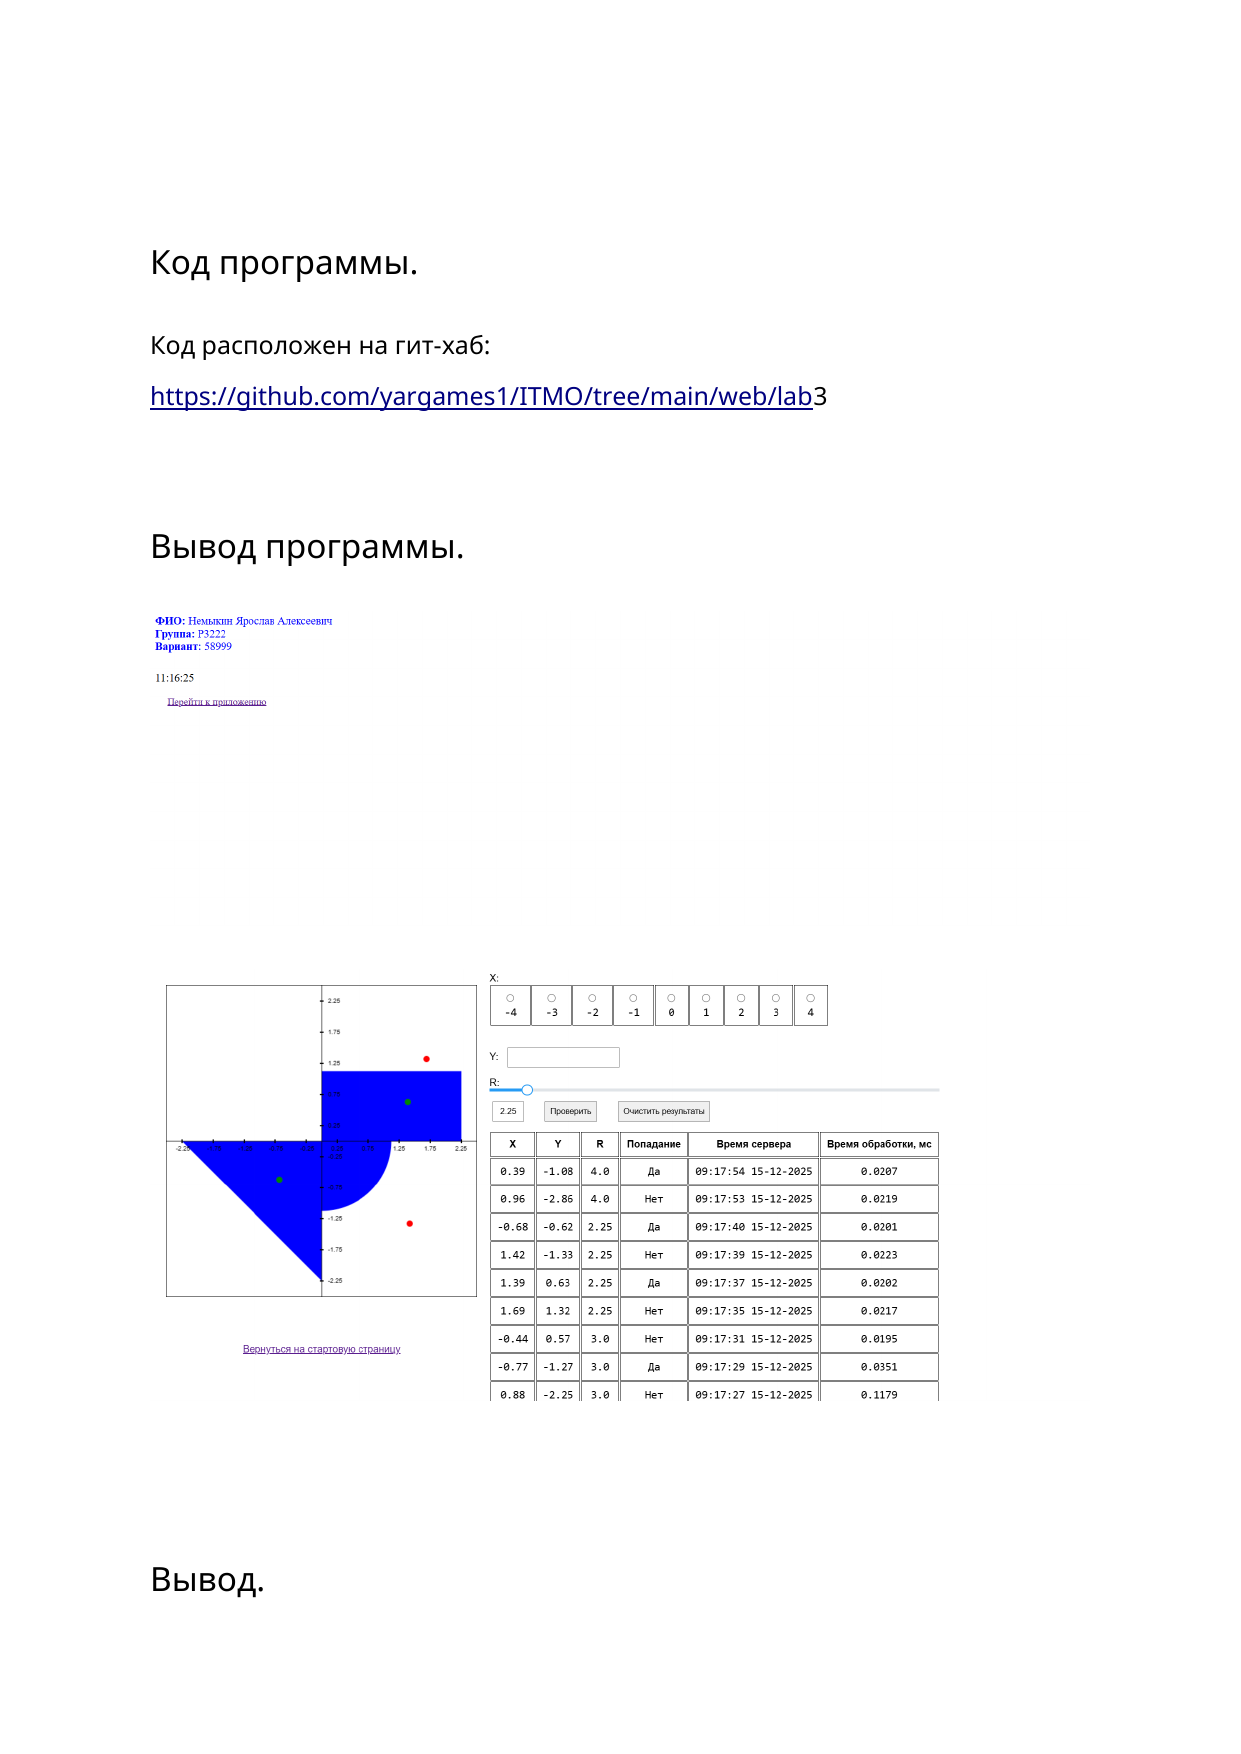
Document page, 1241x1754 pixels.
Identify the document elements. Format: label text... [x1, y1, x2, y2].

text Код расположен на гит-хаб: https://github.com/yargames1/ITMO/tree/main/web/lab3 [150, 328, 1090, 413]
text Вывод. [150, 1555, 1090, 1601]
picture [150, 969, 1091, 1401]
text Вывод программы. [150, 523, 1090, 568]
picture [150, 611, 1091, 926]
text Код программы. [150, 239, 1090, 284]
